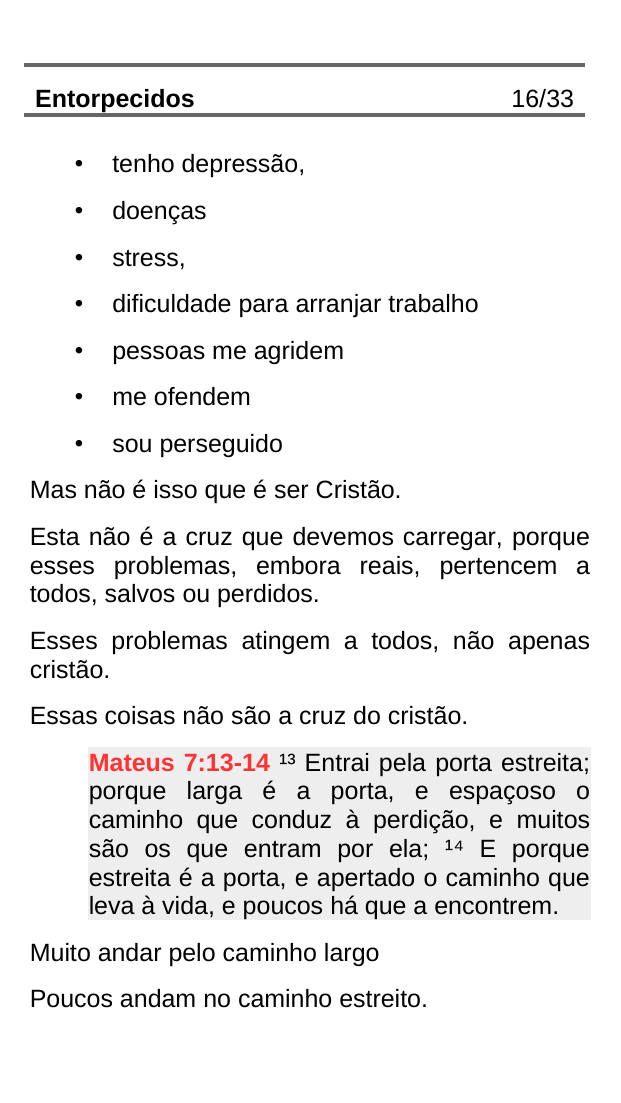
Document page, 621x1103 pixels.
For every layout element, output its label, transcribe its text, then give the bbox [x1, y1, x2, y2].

list pessoas me agridem [74, 336, 591, 364]
text Esses problemas atingem a todos, não apenas cristão. [29, 626, 591, 683]
list dificuldade para arranjar trabalho [74, 289, 591, 318]
text Essas coisas não são a cruz do cristão. [29, 701, 591, 730]
list doenças [74, 196, 591, 225]
text Muito andar pelo caminho largo [29, 938, 591, 966]
list Mateus 7:13-14 ¹³ Entrai pela porta estreita; porque larga é a porta, e espaçoso o caminho que conduz à perdição, e muitos são os que entram por ela; ¹⁴ E porque estreita é a porta, e apertado o caminho que leva à vida, e poucos há que a encontrem. [88, 747, 591, 920]
list tenho depressão, [74, 149, 591, 178]
text Poucos andam no caminho estreito. [29, 984, 591, 1013]
list stress, [74, 243, 591, 271]
list me ofendem [74, 382, 591, 411]
text Mas não é isso que é ser Cristão. [29, 475, 591, 504]
text Esta não é a cruz que devemos carregar, porque esses problemas, embora reais, pertencem a todos, salvos ou perdidos. [29, 522, 591, 608]
list sou perseguido [74, 429, 591, 458]
